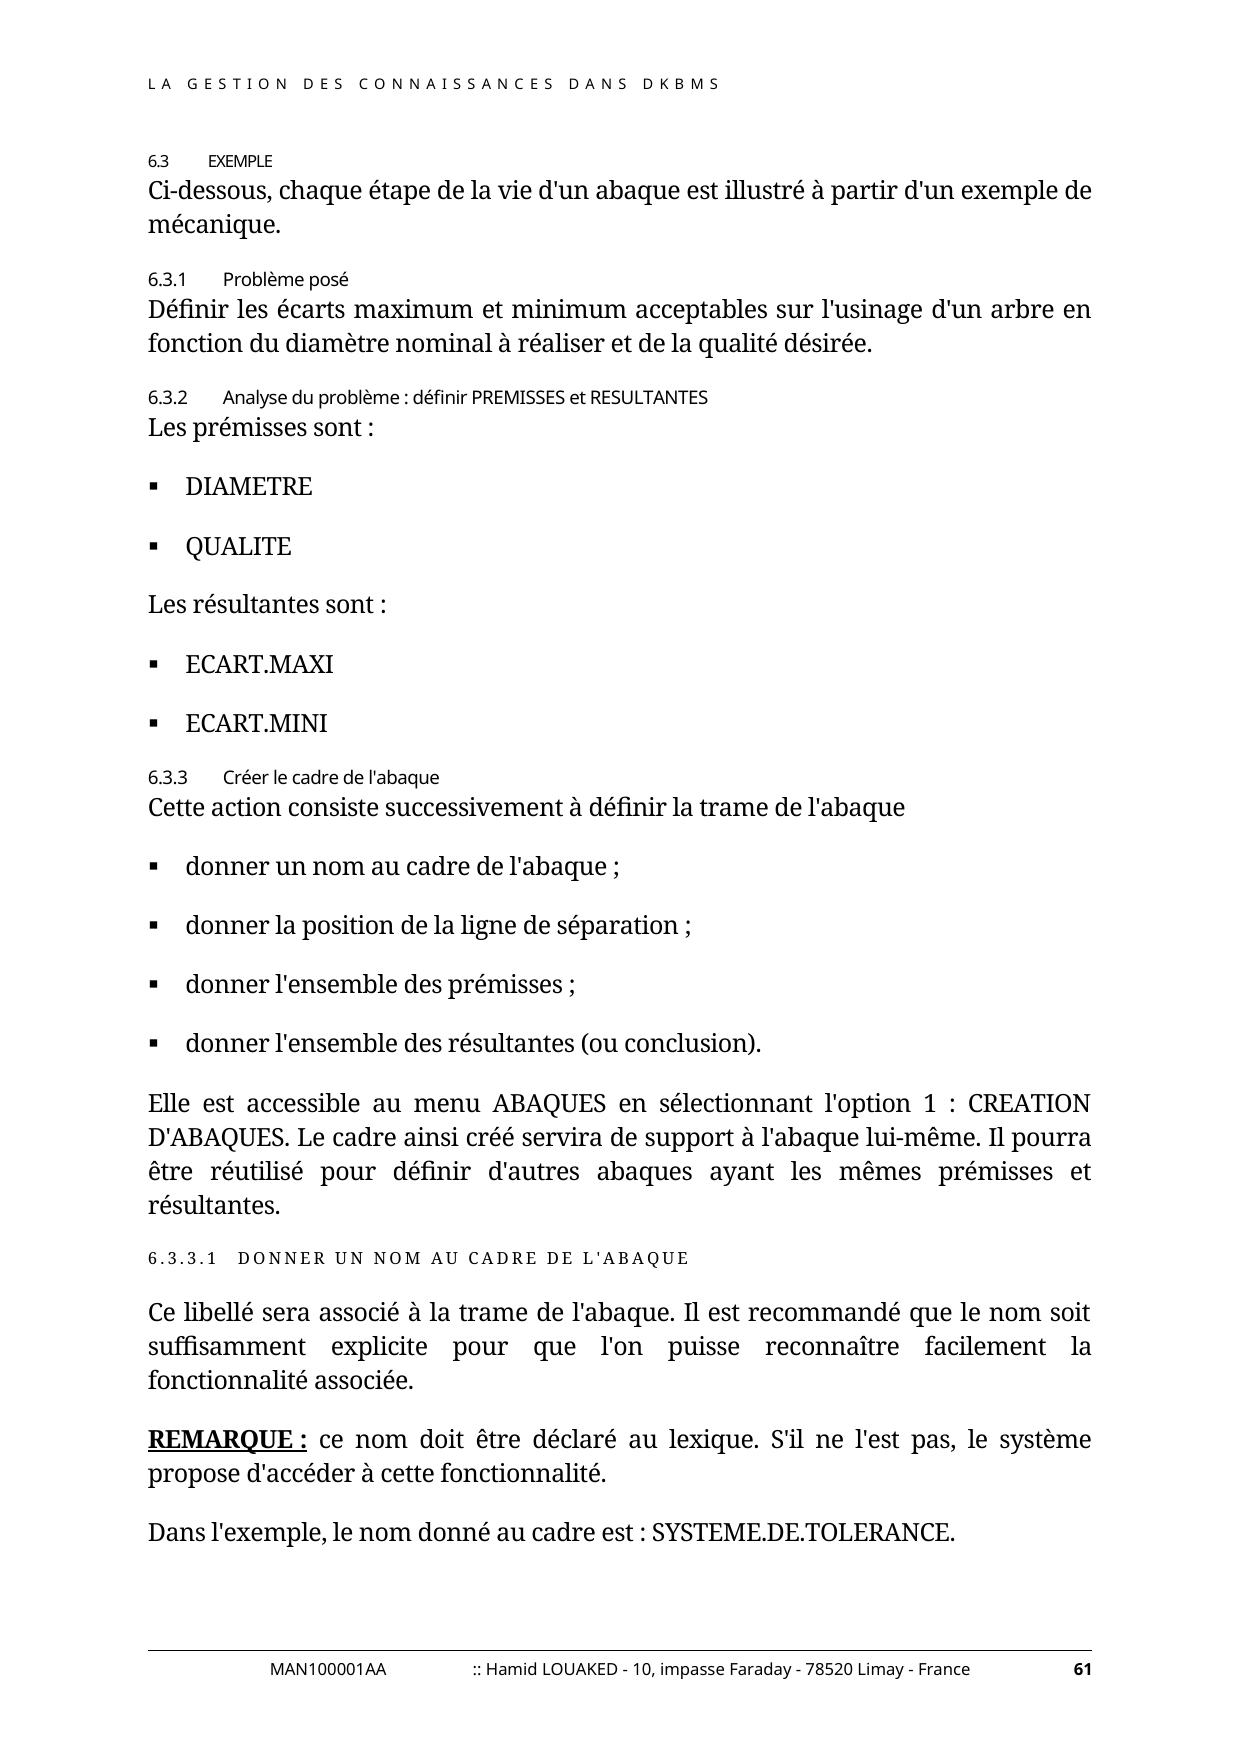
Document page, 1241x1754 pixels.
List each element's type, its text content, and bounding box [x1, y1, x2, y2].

text Elle est accessible au menu ABAQUES en sélectionnant l'option 1 : CREATION D'ABAQUES. Le cadre ainsi créé servira de support à l'abaque lui-même. Il pourra être réutilisé pour définir d'autres abaques ayant les mêmes prémisses et résultantes. [148, 1085, 1092, 1221]
list QUALITE [148, 528, 1092, 562]
text Ci-dessous, chaque étape de la vie d'un abaque est illustré à partir d'un exemple de mécanique. [148, 173, 1092, 241]
subtitle EXEMPLE [148, 148, 1092, 173]
subtitle Problème posé [148, 266, 1092, 291]
list donner l'ensemble des résultantes (ou conclusion). [148, 1026, 1092, 1060]
list ECART.MINI [148, 705, 1092, 739]
text Ce libellé sera associé à la trame de l'abaque. Il est recommandé que le nom soit suffisamment explicite pour que l'on puisse reconnaître facilement la fonctionnalité associée. [148, 1294, 1092, 1396]
text Les résultantes sont : [148, 587, 1092, 621]
list donner la position de la ligne de séparation ; [148, 908, 1092, 942]
text Dans l'exemple, le nom donné au cadre est : SYSTEME.DE.TOLERANCE. [148, 1514, 1092, 1548]
subtitle Analyse du problème : définir PREMISSES et RESULTANTES [148, 384, 1092, 410]
text Définir les écarts maximum et minimum acceptables sur l'usinage d'un arbre en fonction du diamètre nominal à réaliser et de la qualité désirée. [148, 291, 1092, 359]
list ECART.MAXI [148, 646, 1092, 680]
list DIAMETRE [148, 469, 1092, 503]
text Les prémisses sont : [148, 410, 1092, 444]
text Cette action consiste successivement à définir la trame de l'abaque [148, 790, 1092, 824]
subtitle Donner un nom au cadre de l'abaque [148, 1246, 1092, 1269]
list donner l'ensemble des prémisses ; [148, 967, 1092, 1001]
subtitle Créer le cadre de l'abaque [148, 764, 1092, 790]
list donner un nom au cadre de l'abaque ; [148, 849, 1092, 883]
text REMARQUE : ce nom doit être déclaré au lexique. S'il ne l'est pas, le système propose d'accéder à cette fonctionnalité. [148, 1421, 1092, 1489]
